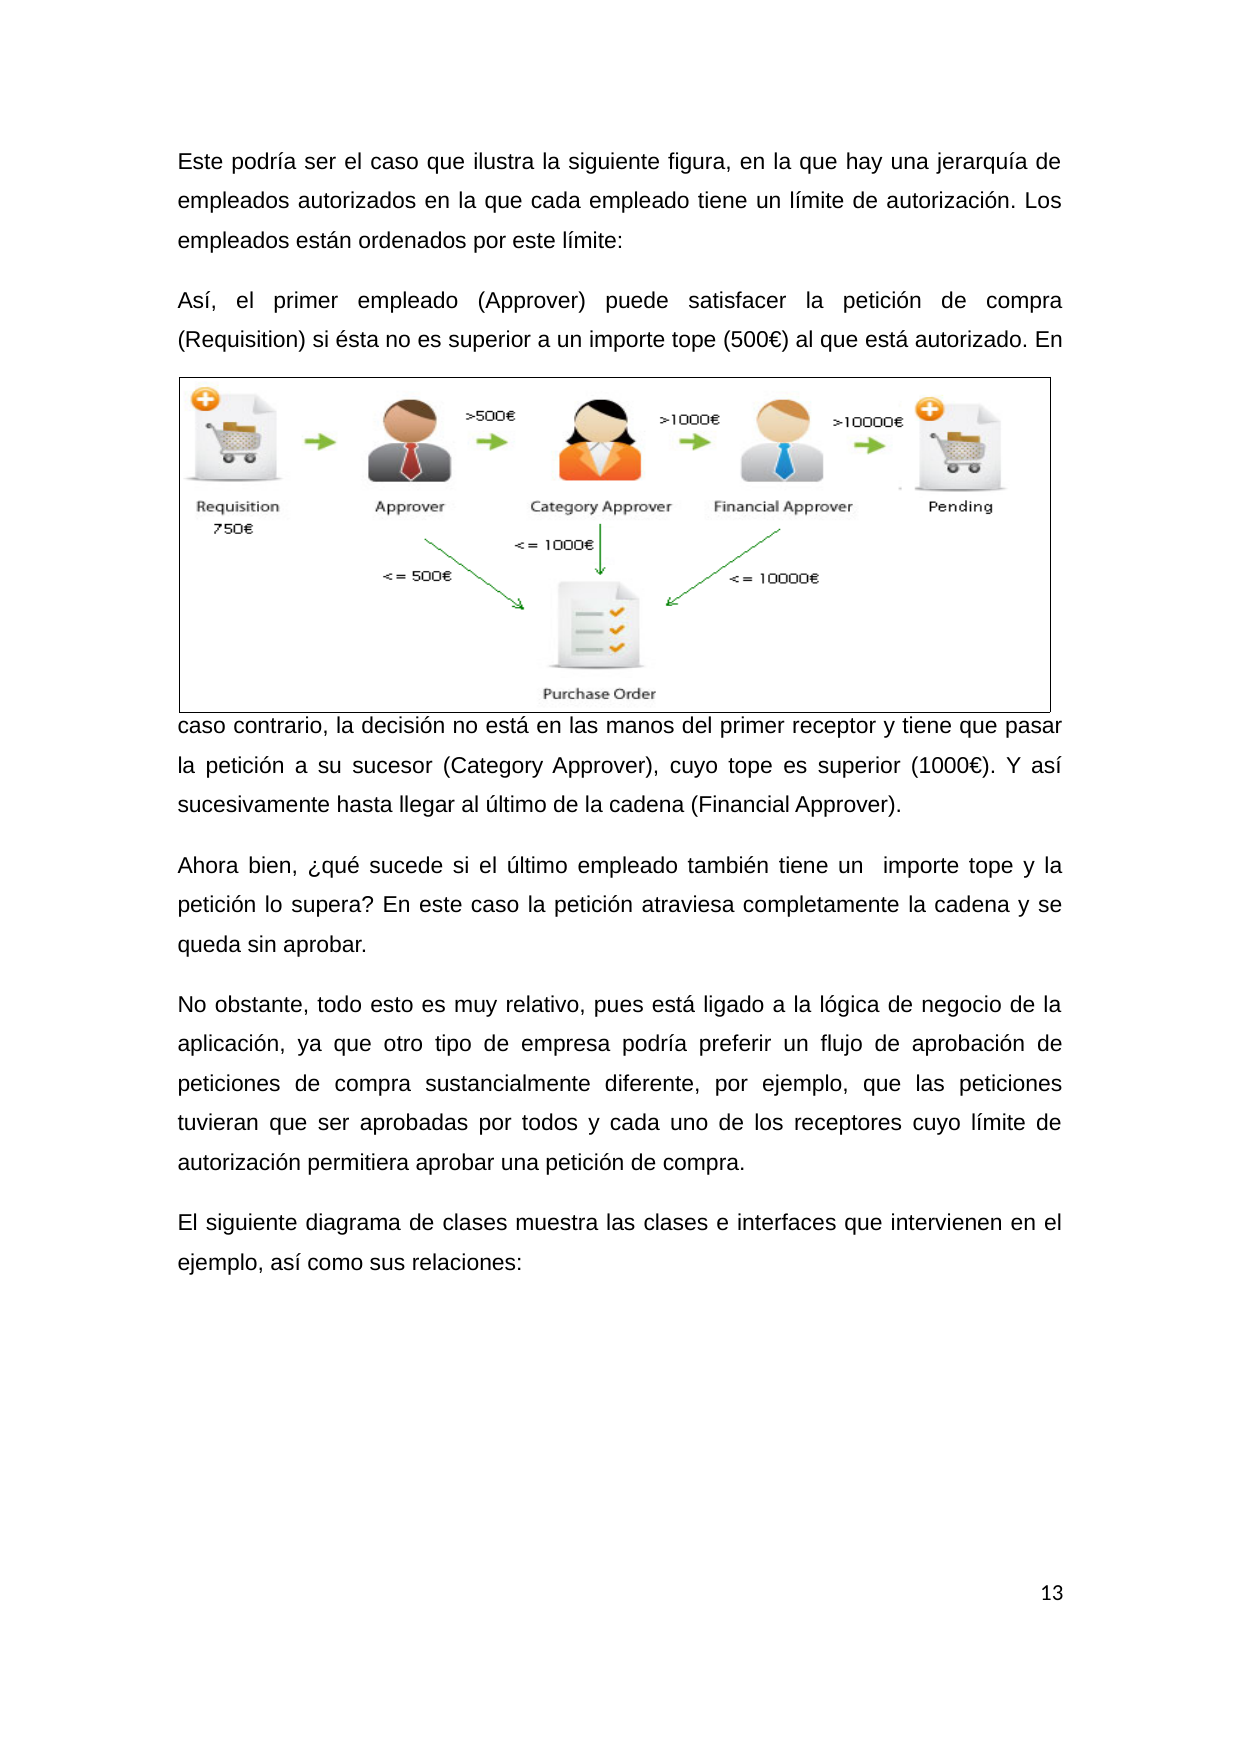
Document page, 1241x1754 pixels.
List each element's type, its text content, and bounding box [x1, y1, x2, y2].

text Ahora bien, ¿qué sucede si el último empleado también tiene un importe tope y la petición lo supera? En este caso la petición atraviesa completamente la cadena y se queda sin aprobar. [177, 852, 1063, 957]
text El siguiente diagrama de clases muestra las clases e interfaces que intervienen en el ejemplo, así como sus relaciones: [177, 1209, 1063, 1275]
text Este podría ser el caso que ilustra la siguiente figura, en la que hay una jerarquía de empleados autorizados en la que cada empleado tiene un límite de autorización. Los empleados están ordenados por este límite: [177, 148, 1063, 253]
text [180, 378, 1050, 712]
text Así, el primer empleado (Approver) puede satisfacer la petición de compra (Requisition) si ésta no es superior a un importe tope (500€) al que está autorizado. En caso contrario, la decisión no está en las manos del primer receptor y tiene que pasar la petición a su sucesor (Category Approver), cuyo tope es superior (1000€). Y así sucesivamente hasta llegar al último de la cadena (Financial Approver). [177, 287, 1063, 818]
text No obstante, todo esto es muy relativo, pues está ligado a la lógica de negocio de la aplicación, ya que otro tipo de empresa podría preferir un flujo de aprobación de peticiones de compra sustancialmente diferente, por ejemplo, que las peticiones tuvieran que ser aprobadas por todos y cada uno de los receptores cuyo límite de autorización permitiera aprobar una petición de compra. [177, 991, 1063, 1175]
picture [182, 380, 1047, 709]
